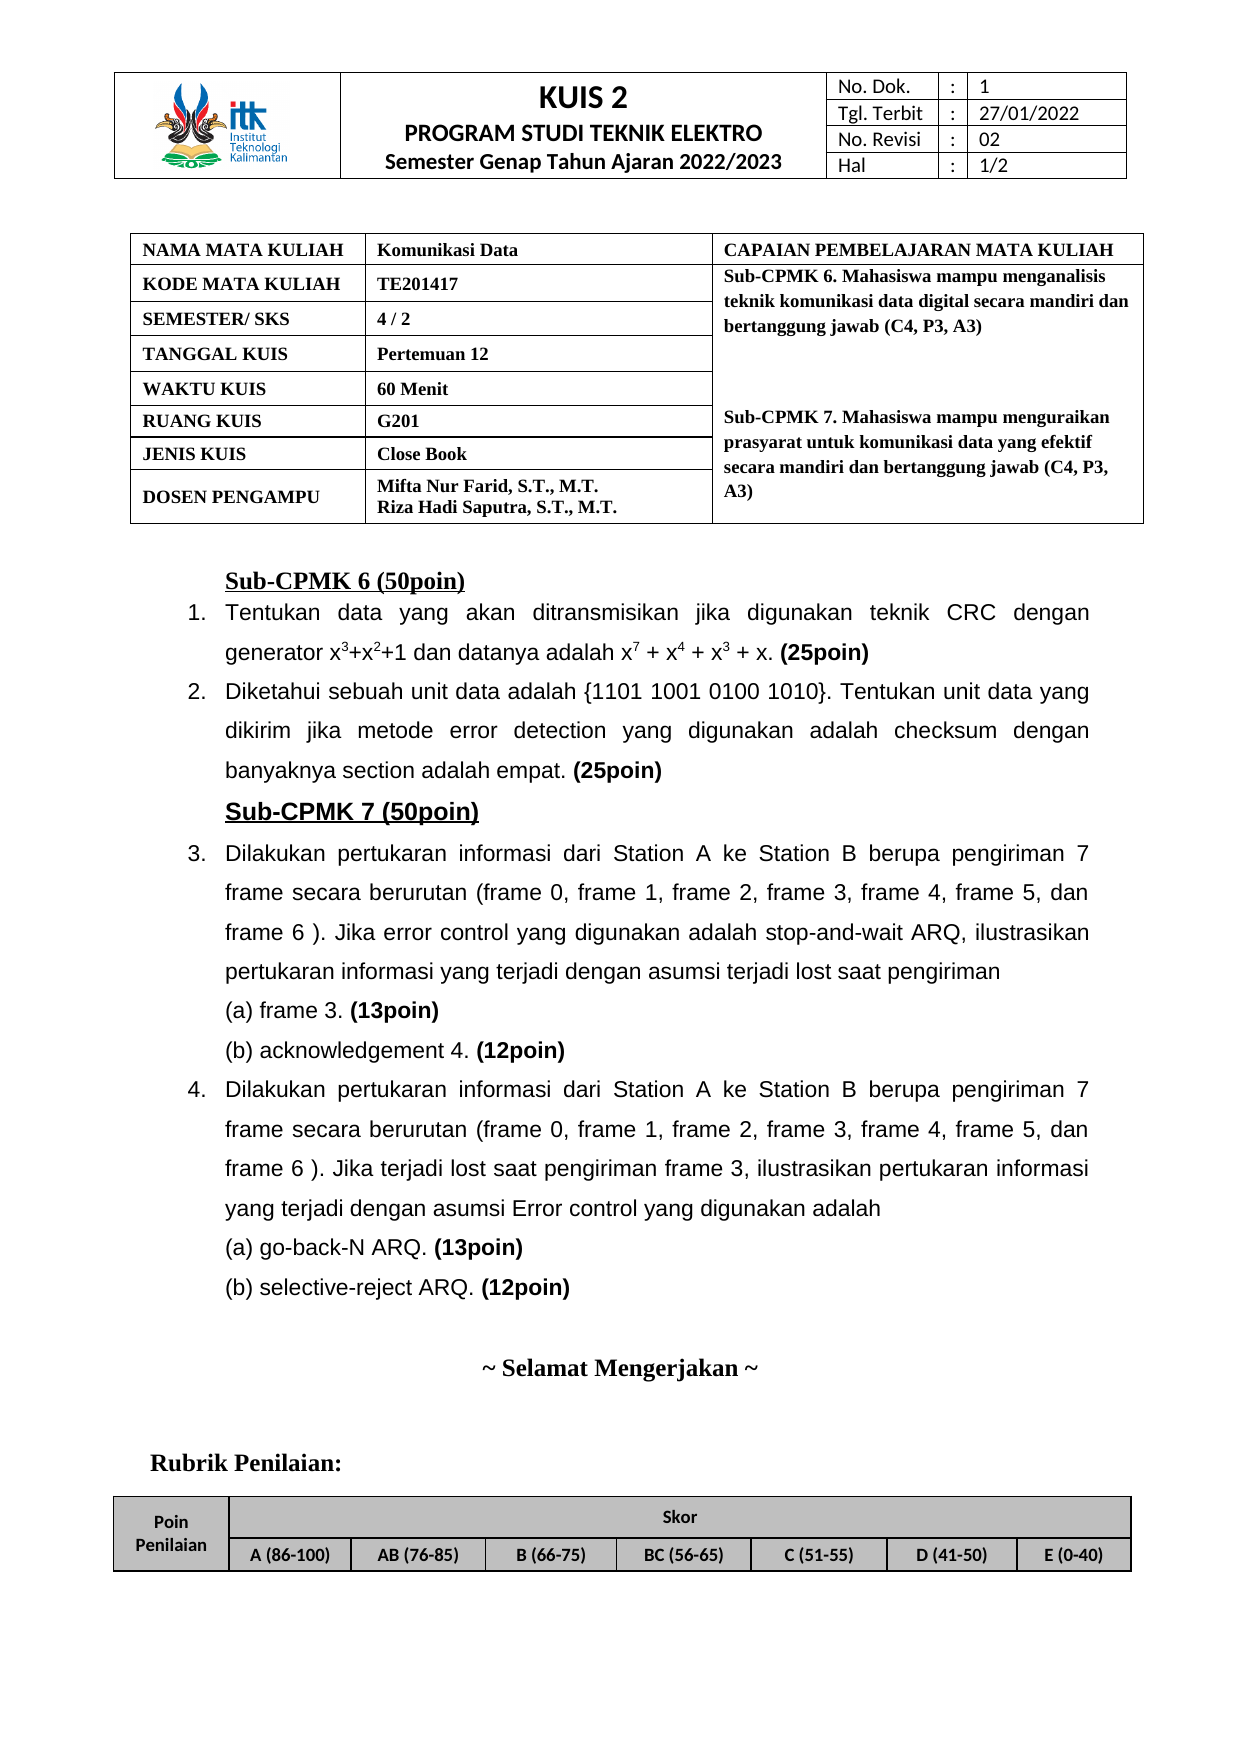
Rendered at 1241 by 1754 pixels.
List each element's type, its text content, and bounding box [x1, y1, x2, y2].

table_cell C (51-55) [752, 1539, 886, 1570]
table_cell JENIS KUIS [131, 438, 365, 469]
table_cell TE201417 [366, 265, 712, 301]
text Sub-CPMK 7 (50poin) [225, 796, 1090, 825]
list Dilakukan pertukaran informasi dari Station A ke Station B berupa pengiriman 7 frame secara berurutan (frame 0, frame 1, frame 2, frame 3, frame 4, frame 5, dan frame 6 ). Jika error control yang digunakan adalah stop-and-wait ARQ, ilustrasikan pertukaran informasi yang terjadi dengan asumsi terjadi lost saat pengiriman [187, 839, 1090, 984]
text (a) frame 3. (13poin) [225, 997, 1090, 1024]
table_header CAPAIAN PEMBELAJARAN MATA KULIAH [713, 234, 1143, 264]
table_cell D (41-50) [888, 1539, 1016, 1570]
table_cell BC (56-65) [617, 1539, 750, 1570]
table_cell Sub-CPMK 6. Mahasiswa mampu menganalisis teknik komunikasi data digital secara mandiri dan bertanggung jawab (C4, P3, A3) Sub-CPMK 7. Mahasiswa mampu menguraikan prasyarat untuk komunikasi data yang efektif secara mandiri dan bertanggung jawab (C4, P3, A3) [713, 265, 1143, 523]
table_header Poin Penilaian [114, 1497, 228, 1570]
list Tentukan data yang akan ditransmisikan jika digunakan teknik CRC dengan generator x3+x2+1 dan datanya adalah x7 + x4 + x3 + x. (25poin) [187, 599, 1090, 665]
table_cell B (66-75) [486, 1539, 616, 1570]
table_cell Close Book [366, 438, 712, 469]
table_cell G201 [366, 406, 712, 436]
text (b) selective-reject ARQ. (12poin) [225, 1274, 1090, 1300]
table_cell SEMESTER/ SKS [131, 302, 365, 335]
table_header NAMA MATA KULIAH [131, 234, 365, 264]
list Dilakukan pertukaran informasi dari Station A ke Station B berupa pengiriman 7 frame secara berurutan (frame 0, frame 1, frame 2, frame 3, frame 4, frame 5, dan frame 6 ). Jika terjadi lost saat pengiriman frame 3, ilustrasikan pertukaran informasi yang terjadi dengan asumsi Error control yang digunakan adalah [187, 1076, 1090, 1221]
picture [152, 81, 290, 171]
text ~ Selamat Mengerjakan ~ [150, 1353, 1090, 1382]
table_cell 4 / 2 [366, 302, 712, 335]
table_cell 60 Menit [366, 372, 712, 405]
table_cell TANGGAL KUIS [131, 336, 365, 371]
text Sub-CPMK 6 (50poin) [150, 566, 1090, 595]
table_cell WAKTU KUIS [131, 372, 365, 405]
text (b) acknowledgement 4. (12poin) [225, 1037, 1090, 1063]
text Rubrik Penilaian: [150, 1448, 1090, 1477]
table_header Komunikasi Data [366, 234, 712, 264]
table_header Skor [230, 1497, 1130, 1537]
table_cell KODE MATA KULIAH [131, 265, 365, 301]
table_cell Mifta Nur Farid, S.T., M.T. Riza Hadi Saputra, S.T., M.T. [366, 470, 712, 523]
table_cell DOSEN PENGAMPU [131, 470, 365, 523]
list Diketahui sebuah unit data adalah {1101 1001 0100 1010}. Tentukan unit data yang dikirim jika metode error detection yang digunakan adalah checksum dengan banyaknya section adalah empat. (25poin) [187, 678, 1090, 783]
table_cell A (86-100) [230, 1539, 350, 1570]
table_cell Pertemuan 12 [366, 336, 712, 371]
text (a) go-back-N ARQ. (13poin) [225, 1234, 1090, 1261]
table_cell AB (76-85) [352, 1539, 485, 1570]
table_cell E (0-40) [1018, 1539, 1130, 1570]
table_cell RUANG KUIS [131, 406, 365, 436]
